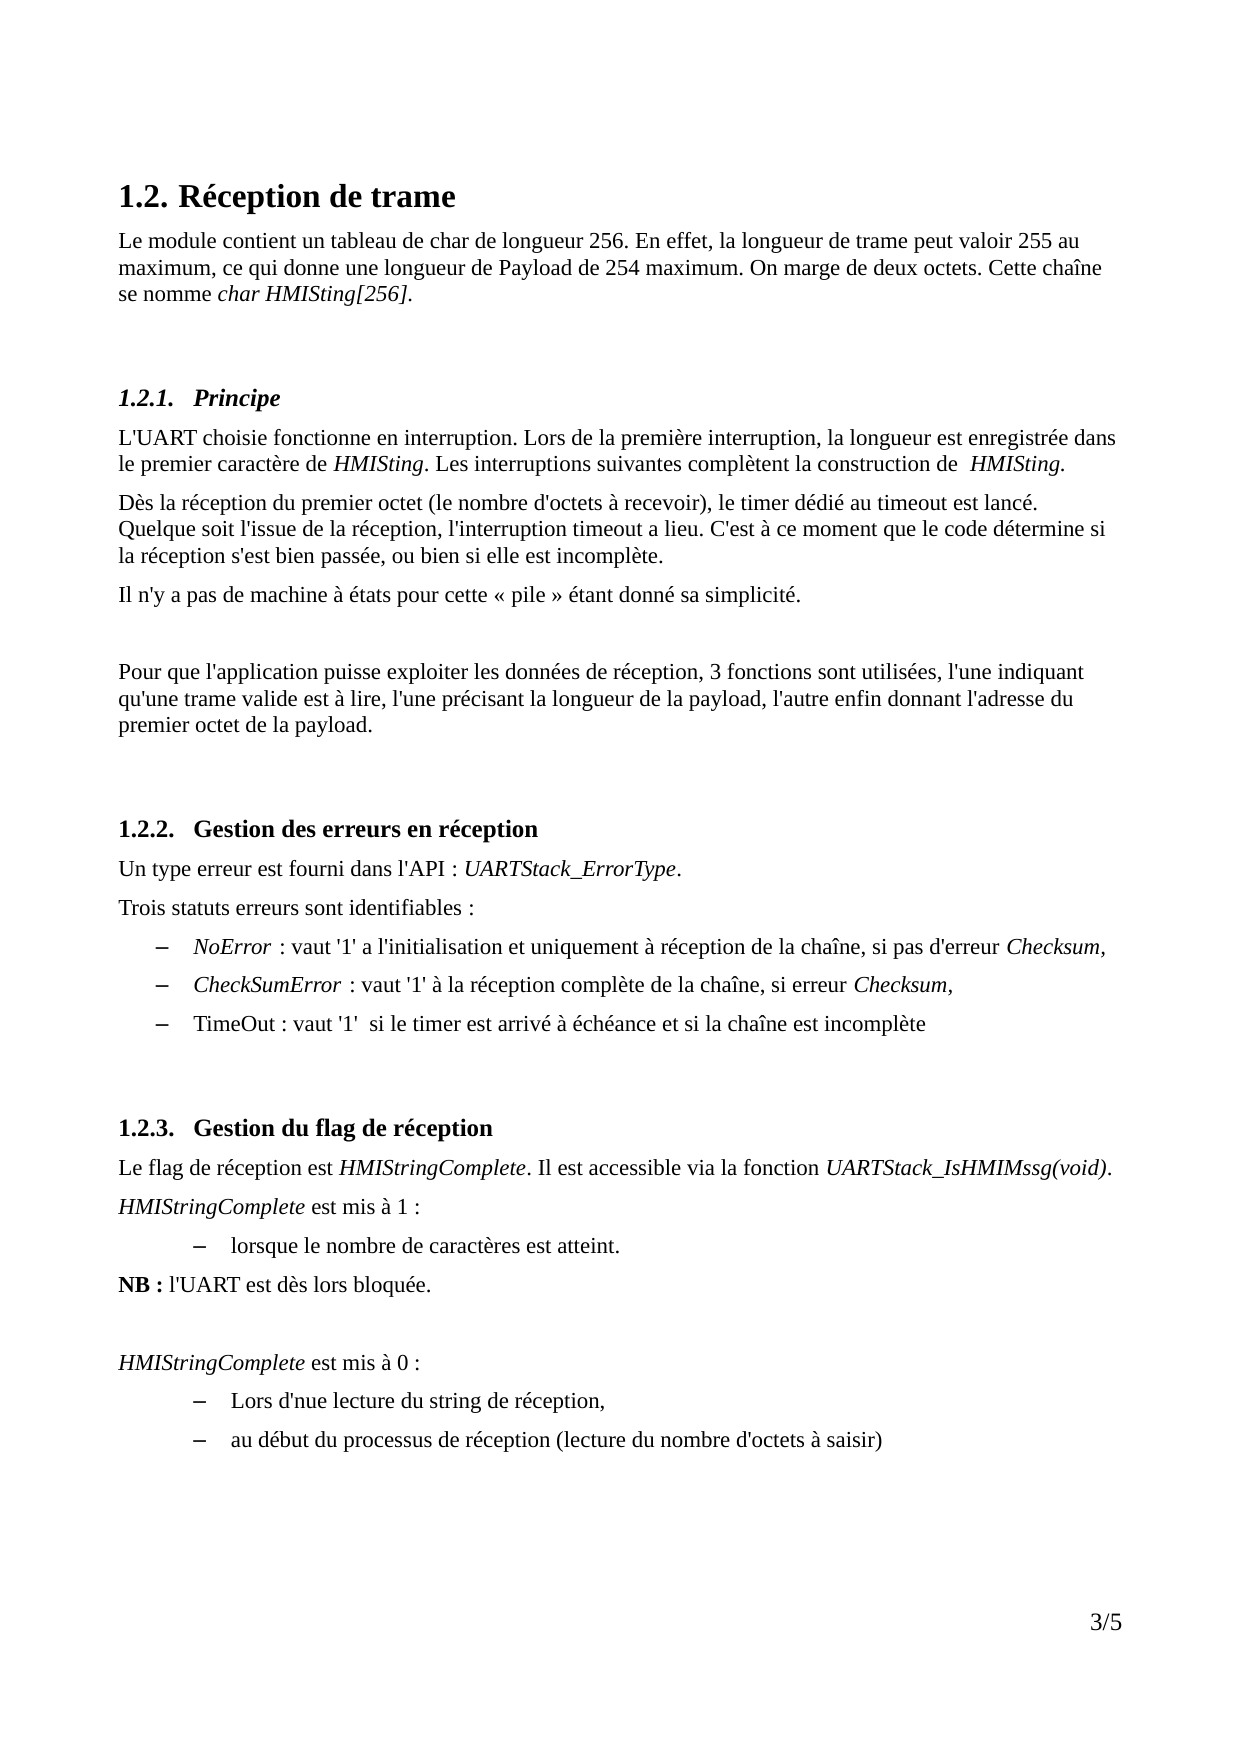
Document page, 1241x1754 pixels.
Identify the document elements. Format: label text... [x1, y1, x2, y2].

subtitle Gestion du flag de réception [118, 1113, 1122, 1142]
text Il n'y a pas de machine à états pour cette « pile » étant donné sa simplicité. [118, 581, 1122, 607]
text Dès la réception du premier octet (le nombre d'octets à recevoir), le timer dédié au timeout est lancé. Quelque soit l'issue de la réception, l'interruption timeout a lieu. C'est à ce moment que le code détermine si la réception s'est bien passée, ou bien si elle est incomplète. [118, 489, 1122, 568]
text Le module contient un tableau de char de longueur 256. En effet, la longueur de trame peut valoir 255 au maximum, ce qui donne une longueur de Payload de 254 maximum. On marge de deux octets. Cette chaîne se nomme char HMISting[256]. [118, 227, 1122, 306]
text Trois statuts erreurs sont identifiables : [118, 894, 1122, 920]
list au début du processus de réception (lecture du nombre d'octets à saisir) [193, 1426, 1122, 1453]
text Un type erreur est fourni dans l'API : UARTStack_ErrorType. [118, 855, 1122, 881]
text HMIStringComplete est mis à 0 : [118, 1349, 1122, 1375]
text Le flag de réception est HMIStringComplete. Il est accessible via la fonction UARTStack_IsHMIMssg(void). [118, 1154, 1122, 1181]
text L'UART choisie fonctionne en interruption. Lors de la première interruption, la longueur est enregistrée dans le premier caractère de HMISting. Les interruptions suivantes complètent la construction de HMISting. [118, 424, 1122, 477]
list TimeOut : vaut '1' si le timer est arrivé à échéance et si la chaîne est incomplète [156, 1010, 1122, 1037]
text NB : l'UART est dès lors bloquée. [118, 1271, 1122, 1297]
subtitle Principe [118, 383, 1122, 411]
list CheckSumError : vaut '1' à la réception complète de la chaîne, si erreur Checksum, [156, 972, 1122, 998]
list NoError : vaut '1' a l'initialisation et uniquement à réception de la chaîne, si pas d'erreur Checksum, [156, 933, 1122, 959]
list lorsque le nombre de caractères est atteint. [193, 1232, 1122, 1258]
text Pour que l'application puisse exploiter les données de réception, 3 fonctions sont utilisées, l'une indiquant qu'une trame valide est à lire, l'une précisant la longueur de la payload, l'autre enfin donnant l'adresse du premier octet de la payload. [118, 658, 1122, 737]
text HMIStringComplete est mis à 1 : [118, 1193, 1122, 1219]
list Lors d'nue lecture du string de réception, [193, 1387, 1122, 1414]
subtitle Réception de trame [118, 176, 1122, 215]
subtitle Gestion des erreurs en réception [118, 814, 1122, 842]
